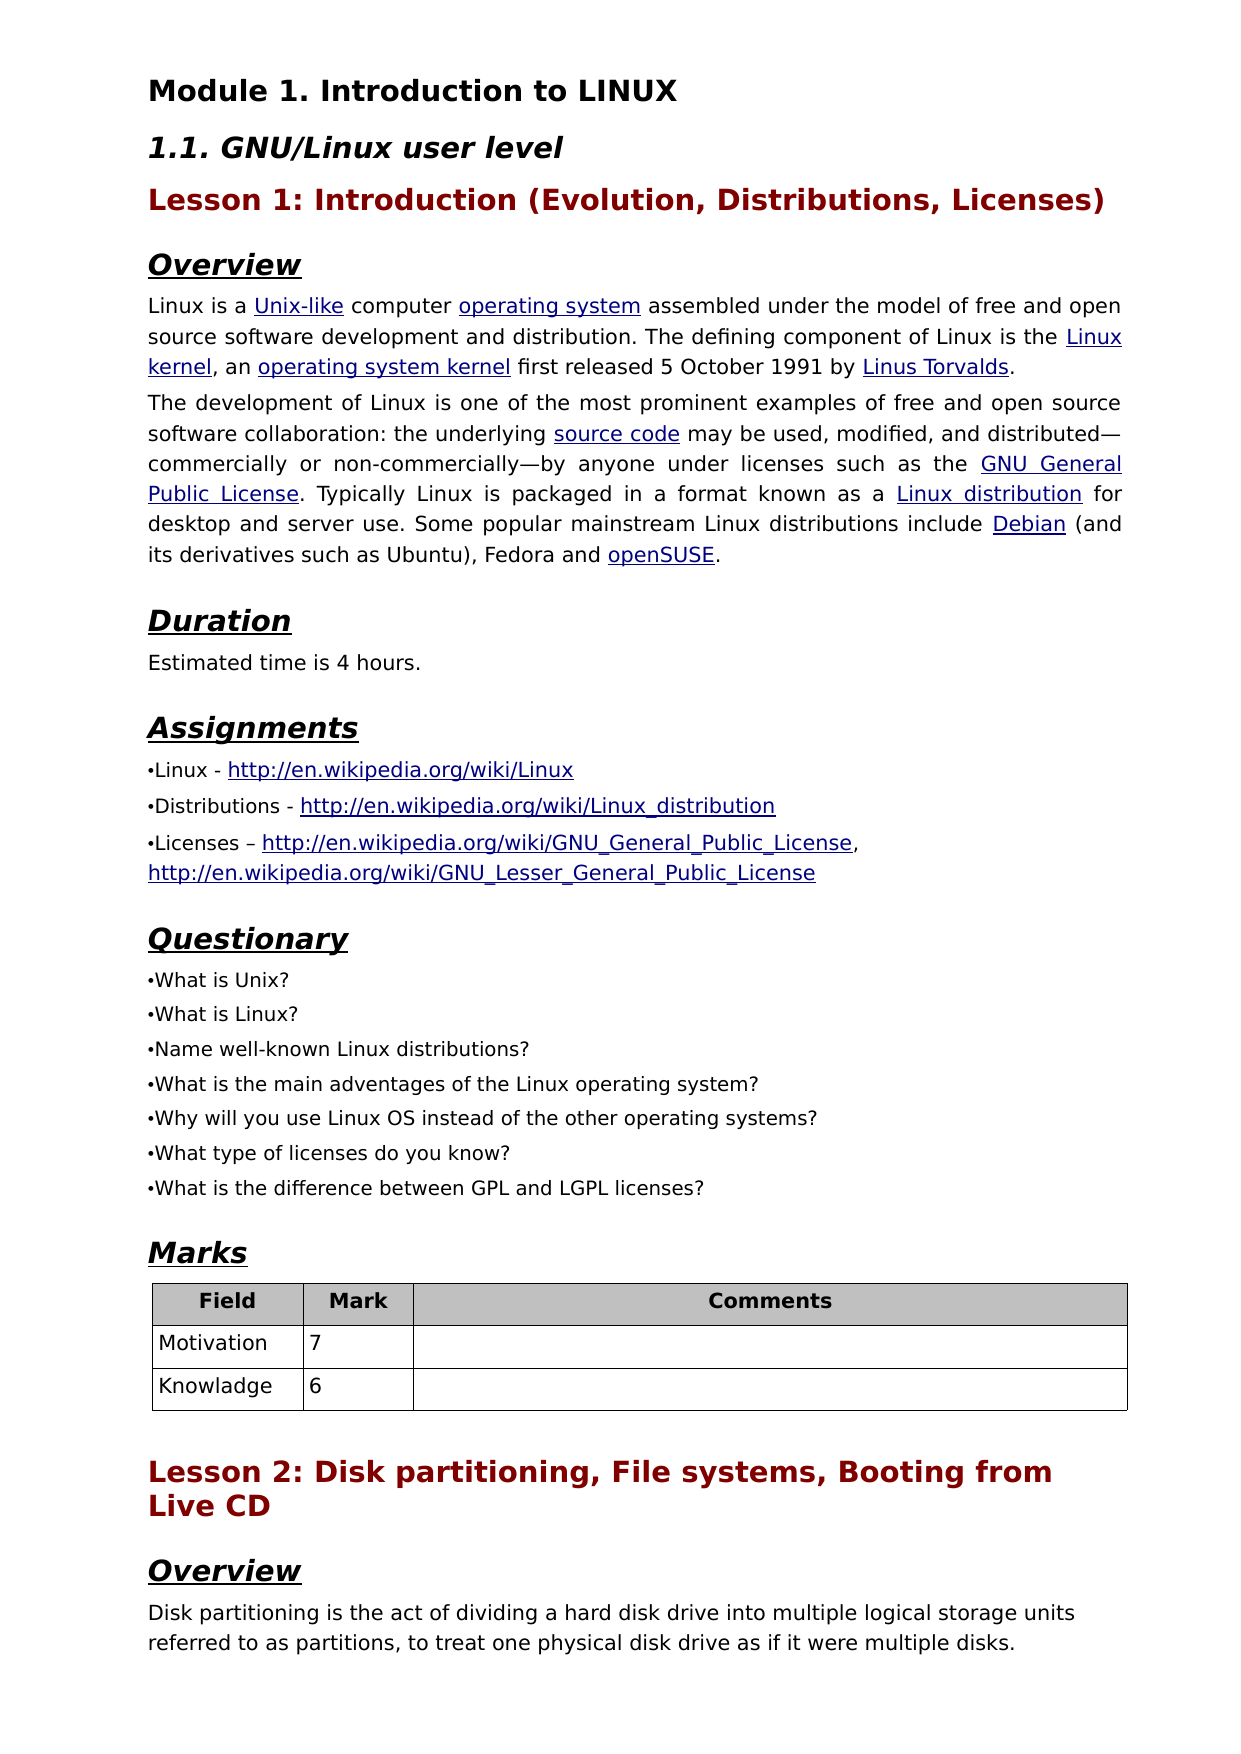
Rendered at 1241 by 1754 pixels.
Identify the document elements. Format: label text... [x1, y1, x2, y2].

subtitle Overview [148, 248, 1122, 282]
text The development of Linux is one of the most prominent examples of free and open source software collaboration: the underlying source code may be used, modified, and distributed—commercially or non-commercially—by anyone under licenses such as the GNU General Public License. Typically Linux is packaged in a format known as a Linux distribution for desktop and server use. Some popular mainstream Linux distributions include Debian (and its derivatives such as Ubuntu), Fedora and openSUSE. [148, 391, 1122, 567]
subtitle GNU/Linux user level [148, 131, 1122, 165]
subtitle Questionary [148, 922, 1122, 956]
subtitle Disk partitioning, File systems, Booting from Live CD [148, 1455, 1122, 1523]
table_cell 6 [304, 1369, 413, 1409]
list Licenses – http://en.wikipedia.org/wiki/GNU_General_Public_License, http://en.wikipedia.org/wiki/GNU_Lesser_General_Public_License [148, 831, 1122, 885]
subtitle Assignments [148, 712, 1122, 746]
subtitle Overview [148, 1554, 1122, 1588]
list What is Unix? [148, 969, 1122, 992]
subtitle Introduction (Evolution, Distributions, Licenses) [148, 183, 1122, 217]
list What is the main adventages of the Linux operating system? [148, 1073, 1122, 1096]
list What is Linux? [148, 1003, 1122, 1026]
table_header Field [153, 1284, 303, 1325]
table_header Comments [414, 1284, 1127, 1325]
list What type of licenses do you know? [148, 1142, 1122, 1165]
table_header Mark [304, 1284, 413, 1325]
subtitle Introduction to LINUX [148, 74, 1122, 108]
table_cell Motivation [153, 1326, 303, 1367]
table_cell [414, 1369, 1127, 1409]
list Why will you use Linux OS instead of the other operating systems? [148, 1107, 1122, 1131]
text Disk partitioning is the act of dividing a hard disk drive into multiple logical storage units referred to as partitions, to treat one physical disk drive as if it were multiple disks. [148, 1601, 1122, 1655]
table_cell 7 [304, 1326, 413, 1367]
table_cell [414, 1326, 1127, 1367]
text Linux is a Unix-like computer operating system assembled under the model of free and open source software development and distribution. The defining component of Linux is the Linux kernel, an operating system kernel first released 5 October 1991 by Linus Torvalds. [148, 294, 1122, 379]
table_cell Knowladge [153, 1369, 303, 1409]
list What is the difference between GPL and LGPL licenses? [148, 1177, 1122, 1200]
text Estimated time is 4 hours. [148, 651, 1122, 675]
list Name well-known Linux distributions? [148, 1038, 1122, 1061]
subtitle Duration [148, 604, 1122, 638]
list Distributions - http://en.wikipedia.org/wiki/Linux_distribution [148, 794, 1122, 819]
list Linux - http://en.wikipedia.org/wiki/Linux [148, 758, 1122, 782]
subtitle Marks [148, 1237, 1122, 1271]
